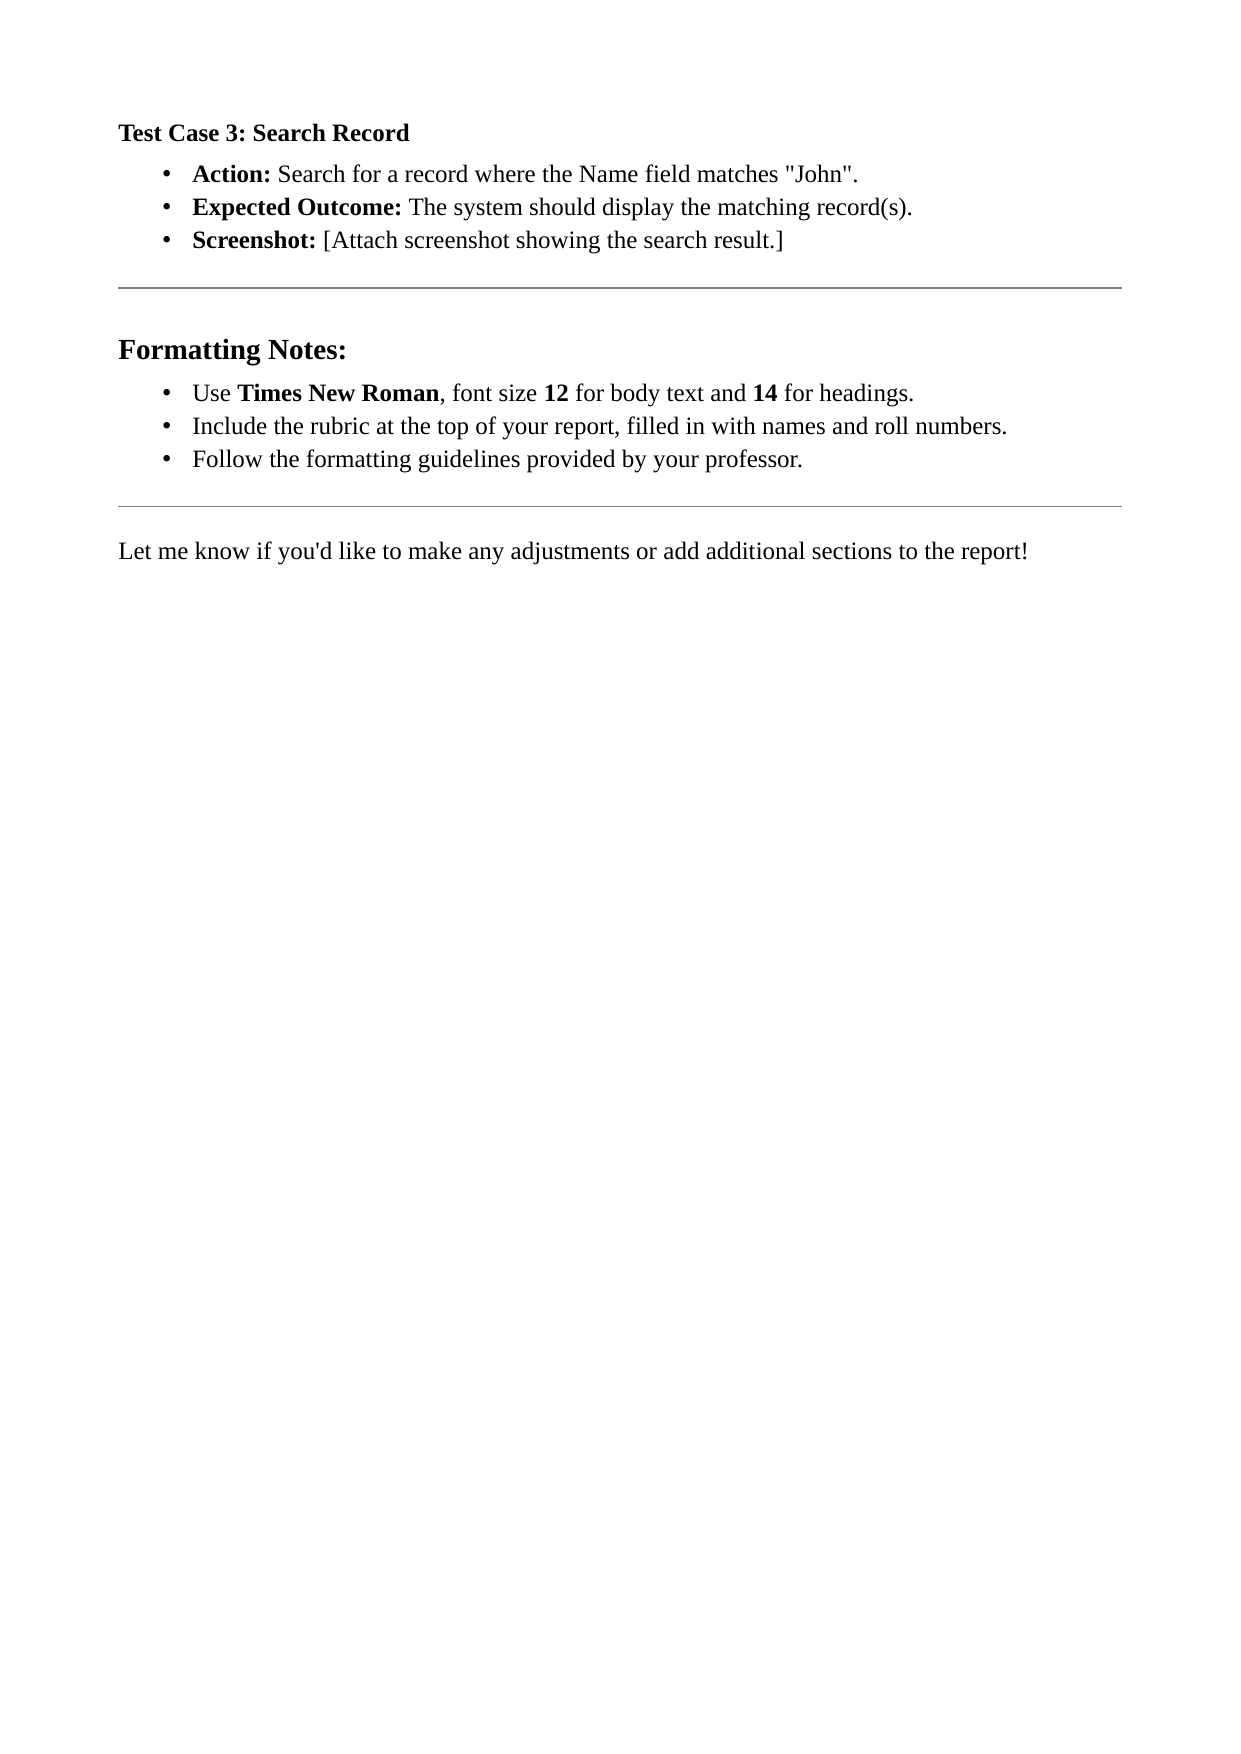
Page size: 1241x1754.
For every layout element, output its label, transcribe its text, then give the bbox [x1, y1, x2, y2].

list Include the rubric at the top of your report, filled in with names and roll numbers. [162, 411, 1122, 440]
subtitle Test Case 3: Search Record [118, 118, 1122, 147]
list Screenshot: [Attach screenshot showing the search result.] [162, 225, 1122, 254]
list Use Times New Roman, font size 12 for body text and 14 for headings. [162, 378, 1122, 407]
list Follow the formatting guidelines provided by your professor. [162, 444, 1122, 473]
subtitle Formatting Notes: [118, 332, 1122, 365]
text Let me know if you'd like to make any adjustments or add additional sections to the report! [118, 536, 1122, 564]
list Action: Search for a record where the Name field matches "John". [162, 159, 1122, 188]
list Expected Outcome: The system should display the matching record(s). [162, 192, 1122, 221]
